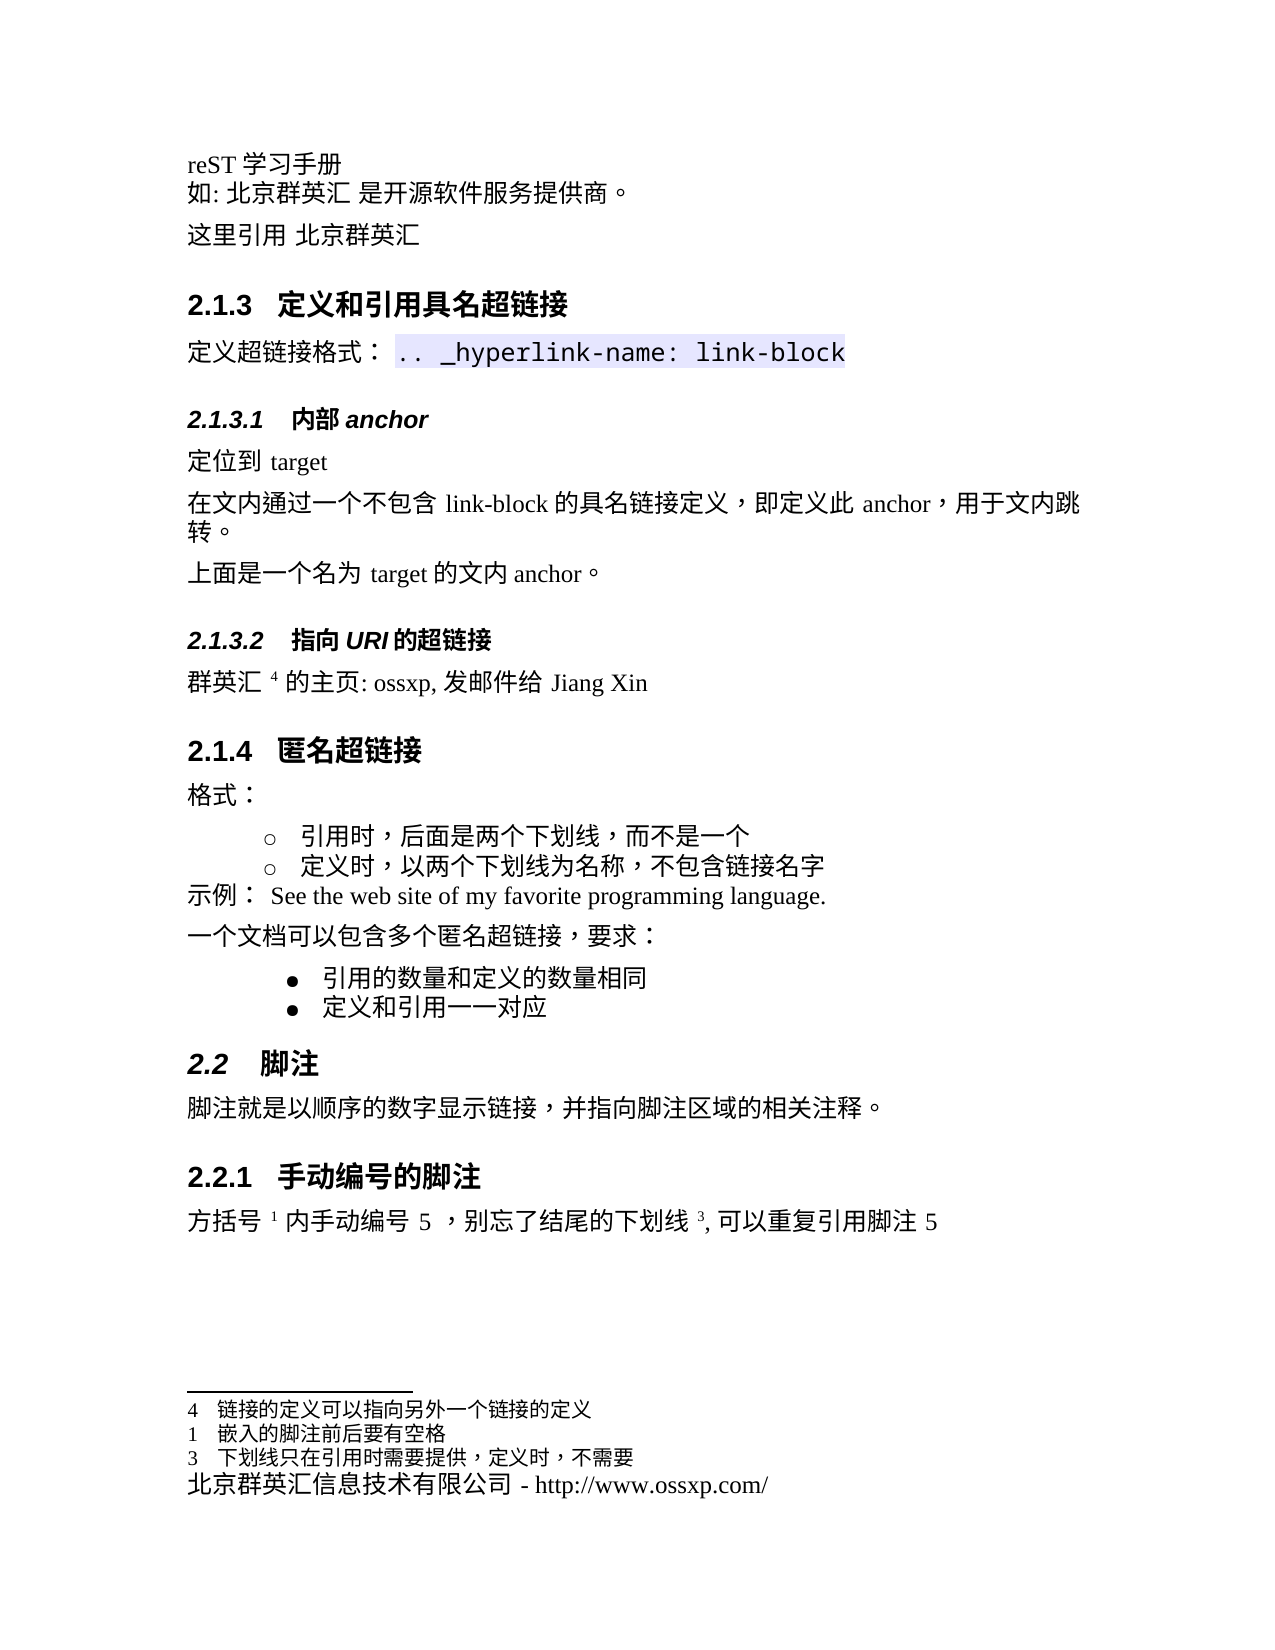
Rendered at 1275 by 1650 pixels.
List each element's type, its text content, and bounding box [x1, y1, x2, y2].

text 定位到 target [187, 447, 1087, 476]
text 定义超链接格式： .. _hyperlink-name: link-block [187, 334, 395, 368]
subtitle 2.1.3 定义和引用具名超链接 [187, 288, 1087, 322]
subtitle 2.1.3.2 指向URI的超链接 [187, 626, 1087, 655]
text 下划线只在引用时需要提供，定义时，不需要 [187, 1446, 1087, 1471]
text 在文内通过一个不包含 link-block 的具名链接定义，即定义此 anchor，用于文内跳转。 [187, 489, 1087, 547]
text 上面是一个名为 target 的文内anchor。 [187, 560, 1087, 589]
text 格式： [187, 781, 1087, 810]
text 群英汇 的主页: ossxp, 发邮件给 Jiang Xin [187, 668, 1087, 697]
list 定义时，以两个下划线为名称，不包含链接名字 [262, 852, 1087, 881]
text 如: 北京群英汇 是开源软件服务提供商。 [187, 179, 1087, 209]
text 这里引用 北京群英汇 [187, 221, 1087, 250]
text 嵌入的脚注前后要有空格 [187, 1422, 1087, 1446]
text 链接的定义可以指向另外一个链接的定义 [187, 1398, 1087, 1422]
text 示例： See the web site of my favorite programming language. [187, 881, 1087, 910]
subtitle 2.2.1 手动编号的脚注 [187, 1161, 1087, 1194]
subtitle 2.2 脚注 [187, 1047, 1087, 1081]
list 引用时，后面是两个下划线，而不是一个 [262, 822, 1087, 852]
list 定义和引用一一对应 [285, 993, 967, 1022]
text 定义超链接格式： .. _hyperlink-name: link-block [845, 334, 1087, 368]
subtitle 2.1.4 匿名超链接 [187, 734, 1087, 768]
text 一个文档可以包含多个匿名超链接，要求： [187, 922, 1087, 952]
list 引用的数量和定义的数量相同 [285, 964, 967, 993]
subtitle 2.1.3.1 内部anchor [187, 406, 1087, 435]
text 方括号 内手动编号 11 ，别忘了结尾的下划线 , 可以重复引用脚注 33 [187, 1207, 1087, 1236]
text 脚注就是以顺序的数字显示链接，并指向脚注区域的相关注释。 [187, 1094, 1087, 1123]
